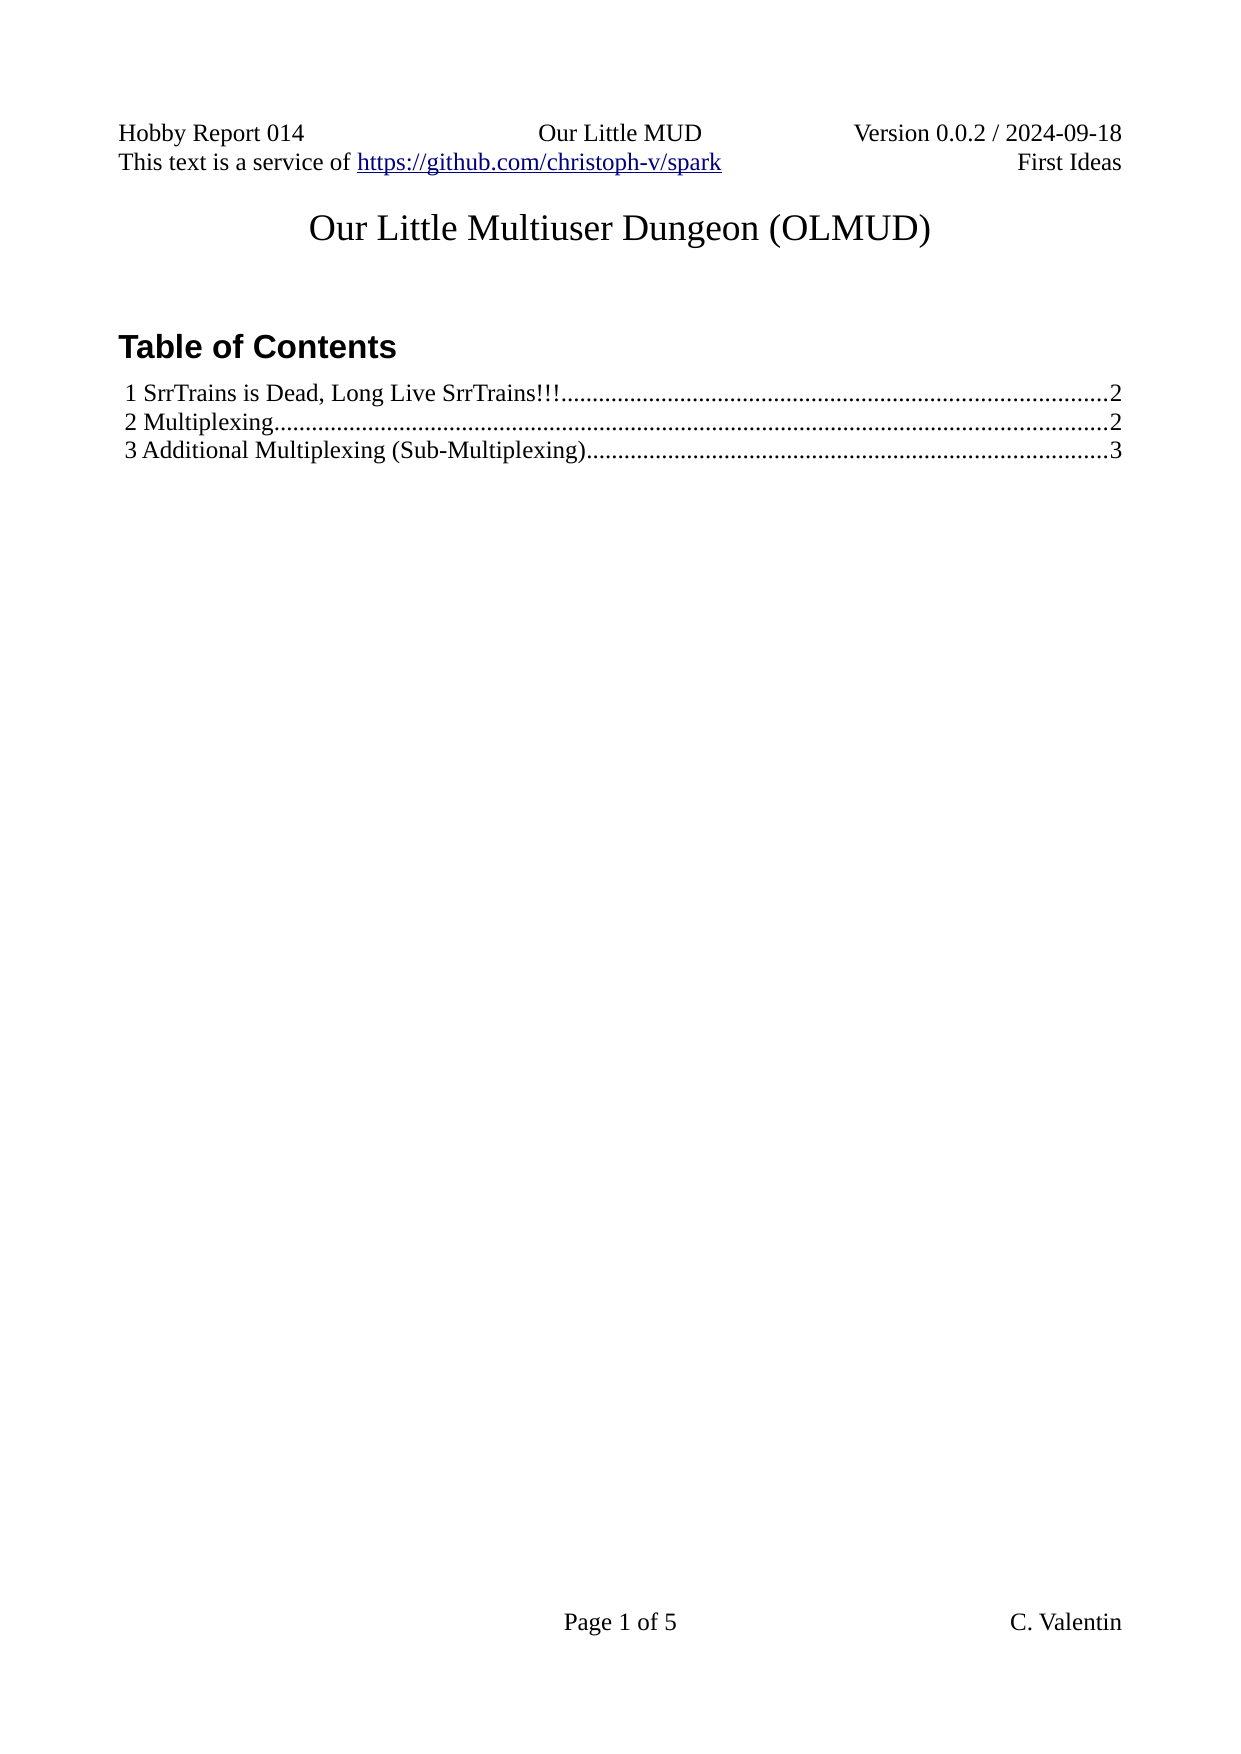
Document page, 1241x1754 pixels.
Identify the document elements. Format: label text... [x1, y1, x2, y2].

text 1 SrrTrains is Dead, Long Live SrrTrains!!! 2 [118, 378, 1122, 407]
text Our Little Multiuser Dungeon (OLMUD) [118, 205, 1122, 248]
text 3 Additional Multiplexing (Sub-Multiplexing) 3 [118, 435, 1122, 464]
text 2 Multiplexing 2 [118, 407, 1122, 435]
subtitle Table of Contents [118, 327, 1122, 365]
